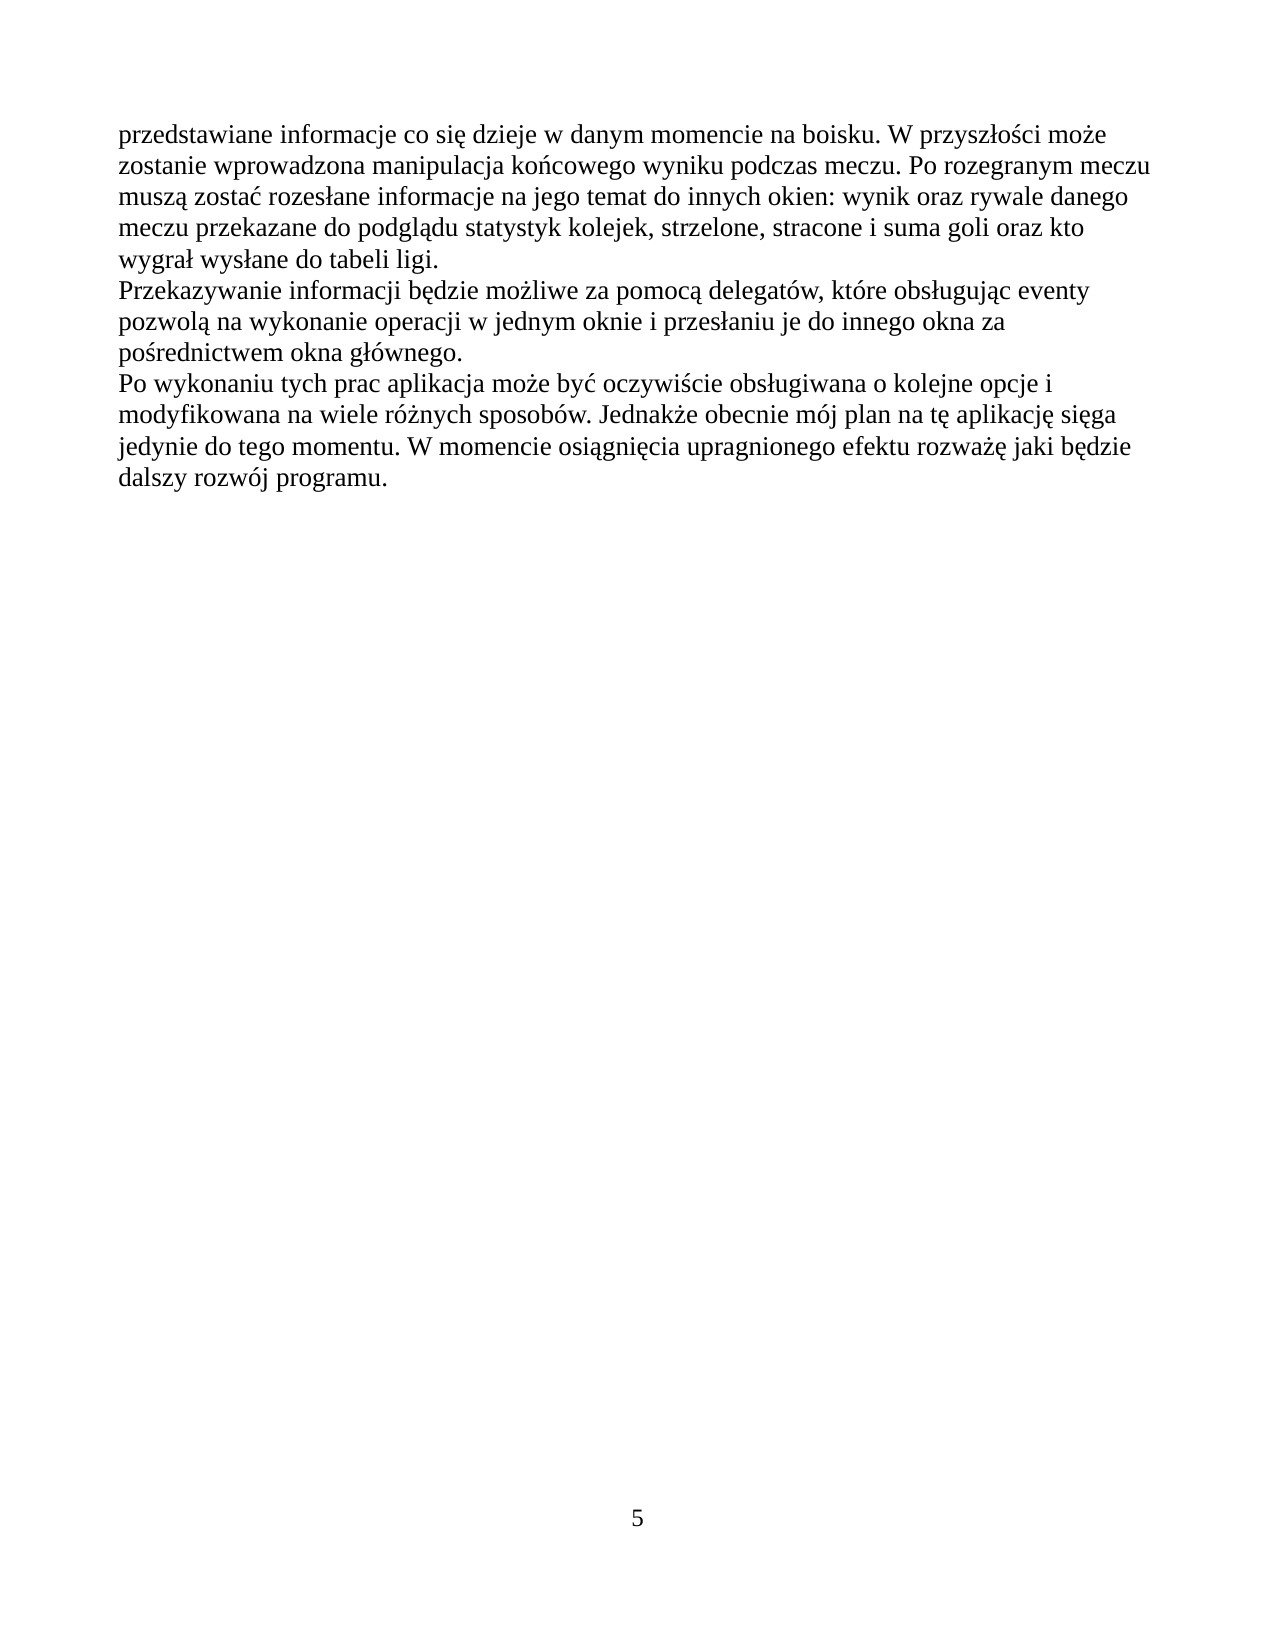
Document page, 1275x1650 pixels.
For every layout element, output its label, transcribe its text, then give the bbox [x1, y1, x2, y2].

text Po wykonaniu tych prac aplikacja może być oczywiście obsługiwana o kolejne opcje i modyfikowana na wiele różnych sposobów. Jednakże obecnie mój plan na tę aplikację sięga jedynie do tego momentu. W momencie osiągnięcia upragnionego efektu rozważę jaki będzie dalszy rozwój programu. [118, 367, 1157, 492]
text przedstawiane informacje co się dzieje w danym momencie na boisku. W przyszłości może zostanie wprowadzona manipulacja końcowego wyniku podczas meczu. Po rozegranym meczu muszą zostać rozesłane informacje na jego temat do innych okien: wynik oraz rywale danego meczu przekazane do podglądu statystyk kolejek, strzelone, stracone i suma goli oraz kto wygrał wysłane do tabeli ligi. [118, 118, 1157, 274]
text Przekazywanie informacji będzie możliwe za pomocą delegatów, które obsługując eventy pozwolą na wykonanie operacji w jednym oknie i przesłaniu je do innego okna za pośrednictwem okna głównego. [118, 274, 1157, 367]
